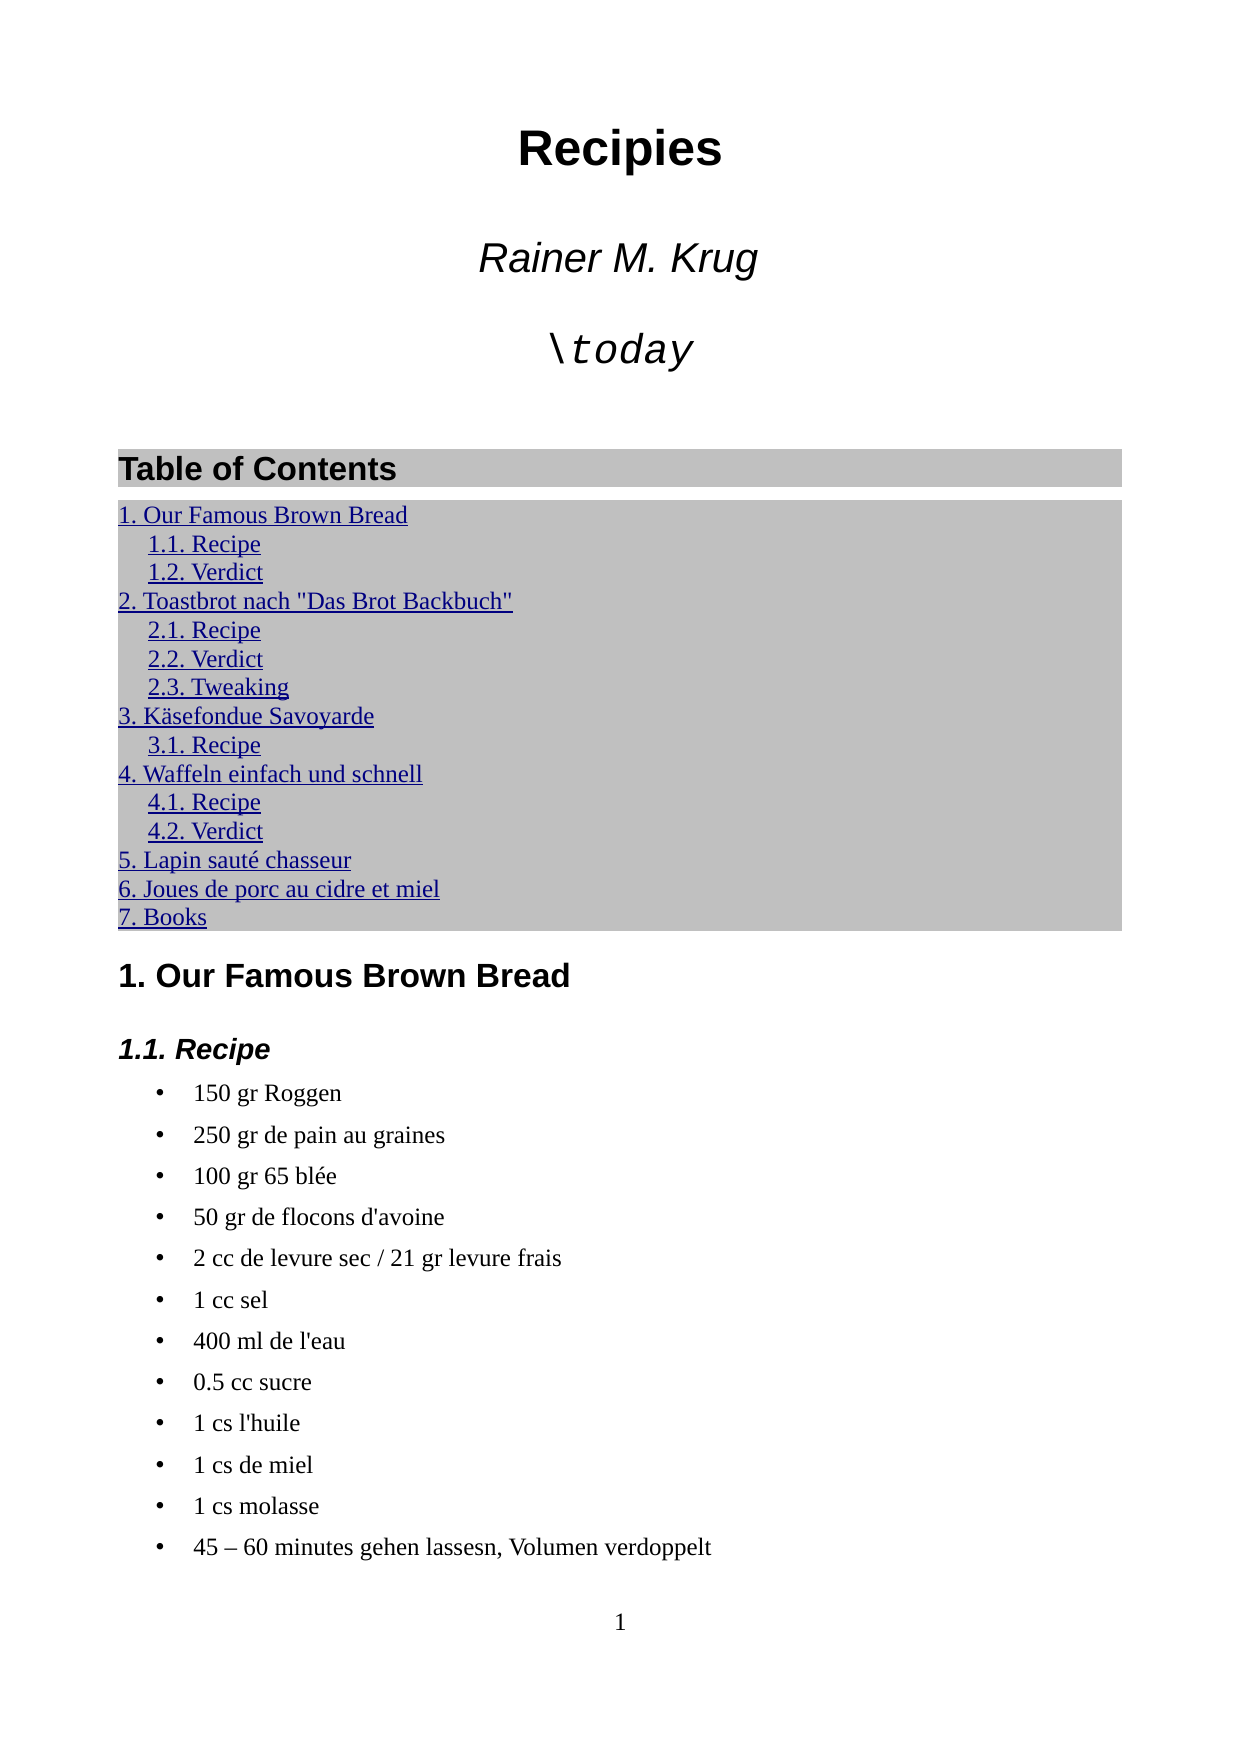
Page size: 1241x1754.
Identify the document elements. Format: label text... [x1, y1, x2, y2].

subtitle Recipe [118, 1032, 1122, 1066]
list 400 ml de l'eau [156, 1326, 1122, 1355]
subtitle \today [118, 329, 1122, 376]
text 4. Waffeln einfach und schnell [118, 759, 1122, 787]
text 7. Books [118, 902, 1122, 931]
list 45 – 60 minutes gehen lassesn, Volumen verdoppelt [156, 1532, 1122, 1561]
subtitle Rainer M. Krug [118, 233, 1122, 281]
subtitle Our Famous Brown Bread [118, 956, 1122, 995]
list 1 cs l'huile [156, 1408, 1122, 1437]
text 3. Käsefondue Savoyarde [118, 701, 1122, 730]
list 1 cs de miel [156, 1450, 1122, 1478]
list 250 gr de pain au graines [156, 1120, 1122, 1148]
list 0.5 cc sucre [156, 1367, 1122, 1396]
subtitle Table of Contents [118, 449, 1122, 487]
text 3.1. Recipe [148, 730, 1122, 759]
text 6. Joues de porc au cidre et miel [118, 874, 1122, 902]
text 2.1. Recipe [148, 615, 1122, 644]
text 4.2. Verdict [148, 816, 1122, 845]
list 100 gr 65 blée [156, 1161, 1122, 1190]
list 1 cs molasse [156, 1491, 1122, 1520]
text 1. Our Famous Brown Bread [118, 500, 1122, 529]
text 4.1. Recipe [148, 787, 1122, 816]
list 2 cc de levure sec / 21 gr levure frais [156, 1243, 1122, 1272]
list 150 gr Roggen [156, 1078, 1122, 1107]
text 2. Toastbrot nach "Das Brot Backbuch" [118, 586, 1122, 615]
text 2.3. Tweaking [148, 672, 1122, 701]
list 1 cc sel [156, 1285, 1122, 1313]
title Recipies [118, 118, 1122, 176]
list 50 gr de flocons d'avoine [156, 1202, 1122, 1231]
text 5. Lapin sauté chasseur [118, 845, 1122, 874]
text 1.2. Verdict [148, 557, 1122, 586]
text 1.1. Recipe [148, 529, 1122, 557]
text 2.2. Verdict [148, 644, 1122, 672]
